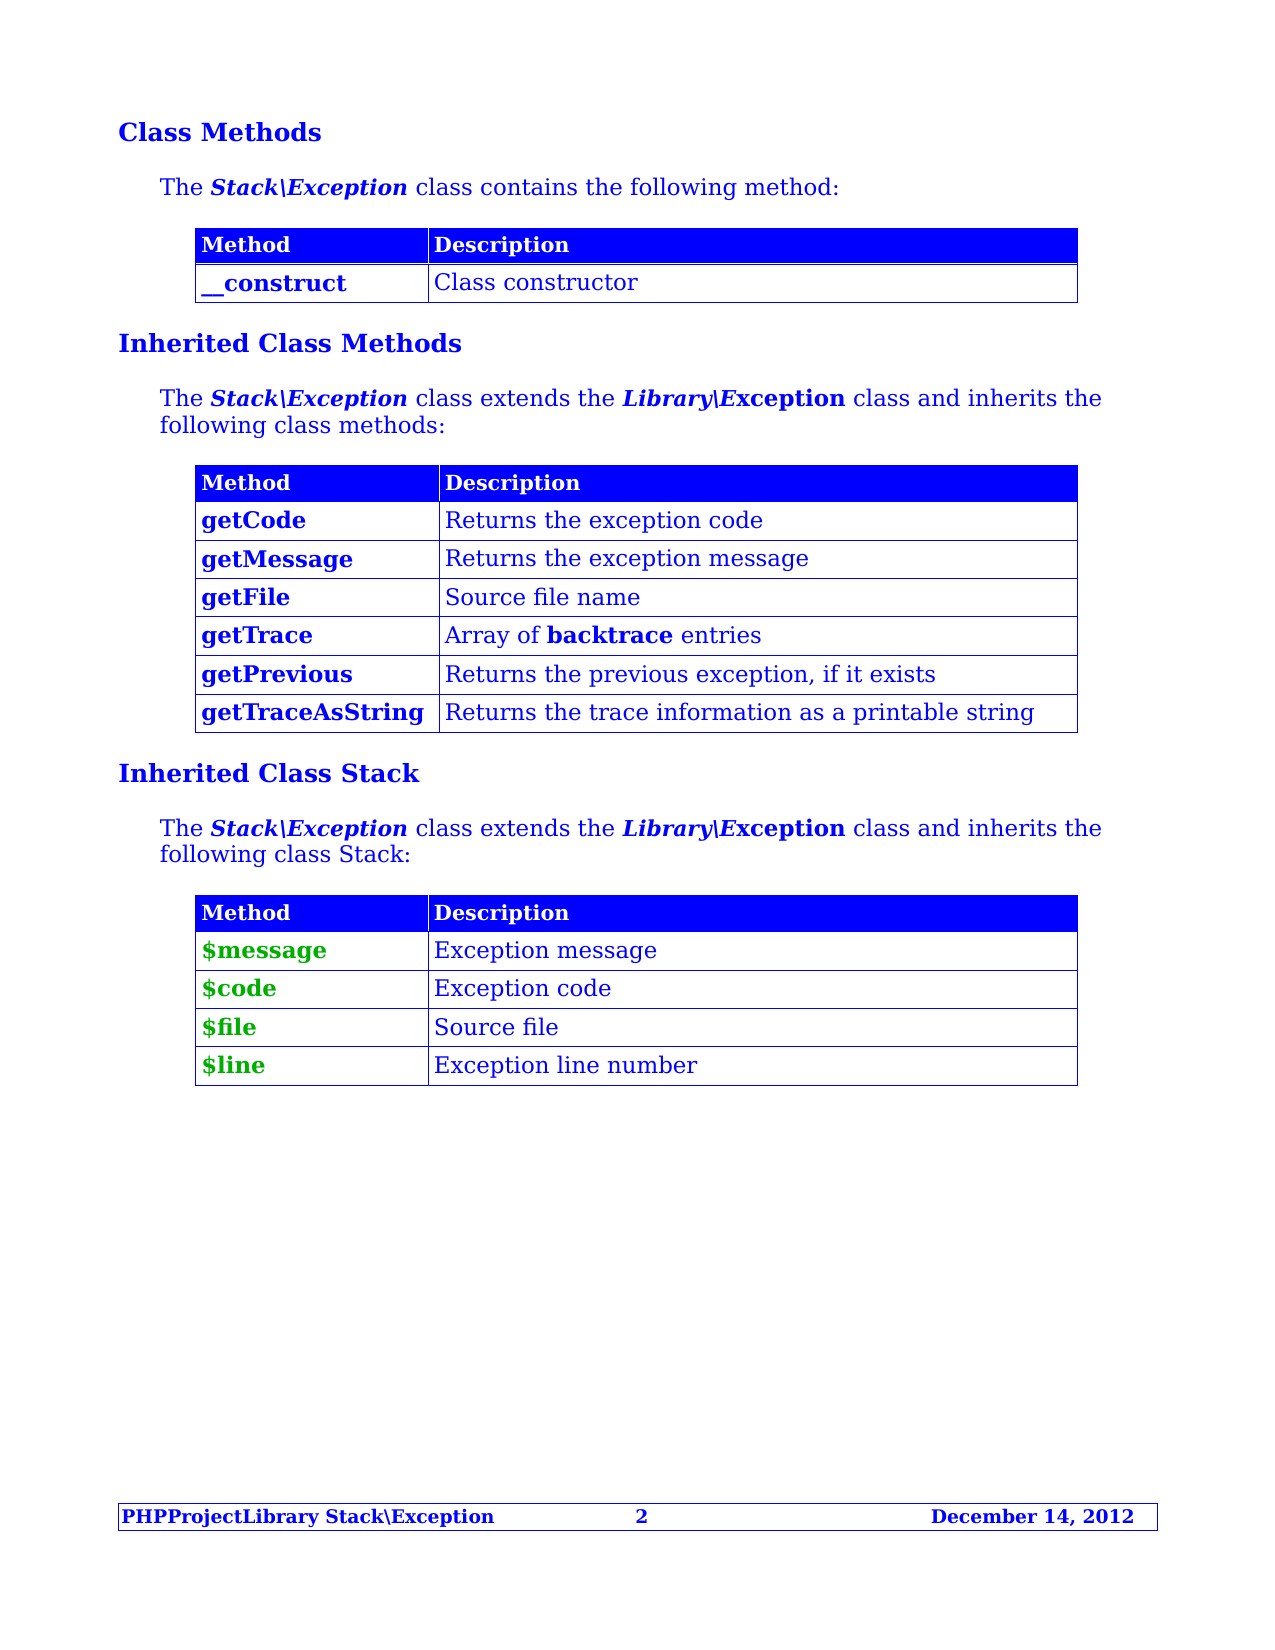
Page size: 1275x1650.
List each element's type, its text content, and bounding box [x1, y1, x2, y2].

table_header Description [440, 466, 1077, 501]
table_header Method [196, 229, 428, 263]
title Class Methods [118, 118, 1157, 147]
table_header Method [196, 896, 428, 931]
table_cell __construct [196, 265, 428, 302]
table_cell getFile [196, 579, 439, 616]
table_cell getMessage [196, 541, 439, 578]
table_header Description [429, 896, 1077, 931]
table_cell getPrevious [196, 656, 439, 693]
table_cell Exception message [429, 932, 1077, 969]
table_cell Source file [429, 1009, 1077, 1046]
table_cell Returns the exception code [440, 502, 1077, 539]
text The Stack\Exception class extends the Library\Exception class and inherits the following class Stack: [159, 815, 1157, 868]
table_cell getTraceAsString [196, 695, 439, 732]
table_cell Class constructor [429, 265, 1077, 302]
table_cell Returns the exception message [440, 541, 1077, 578]
title Inherited Class Stack [118, 759, 1157, 788]
table_cell Exception line number [429, 1047, 1077, 1085]
table_cell Returns the trace information as a printable string [440, 695, 1077, 732]
table_cell Exception code [429, 971, 1077, 1008]
title Inherited Class Methods [118, 329, 1157, 358]
table_cell $message [196, 932, 428, 969]
table_cell getTrace [196, 617, 439, 655]
table_cell Returns the previous exception, if it exists [440, 656, 1077, 693]
table_cell getCode [196, 502, 439, 539]
table_cell $code [196, 971, 428, 1008]
text The Stack\Exception class contains the following method: [159, 174, 1157, 201]
table_cell Source file name [440, 579, 1077, 616]
table_cell $line [196, 1047, 428, 1085]
table_cell Array of backtrace entries [440, 617, 1077, 655]
table_header Method [196, 466, 439, 501]
text The Stack\Exception class extends the Library\Exception class and inherits the following class methods: [159, 385, 1157, 438]
table_header Description [429, 229, 1077, 263]
table_cell $file [196, 1009, 428, 1046]
